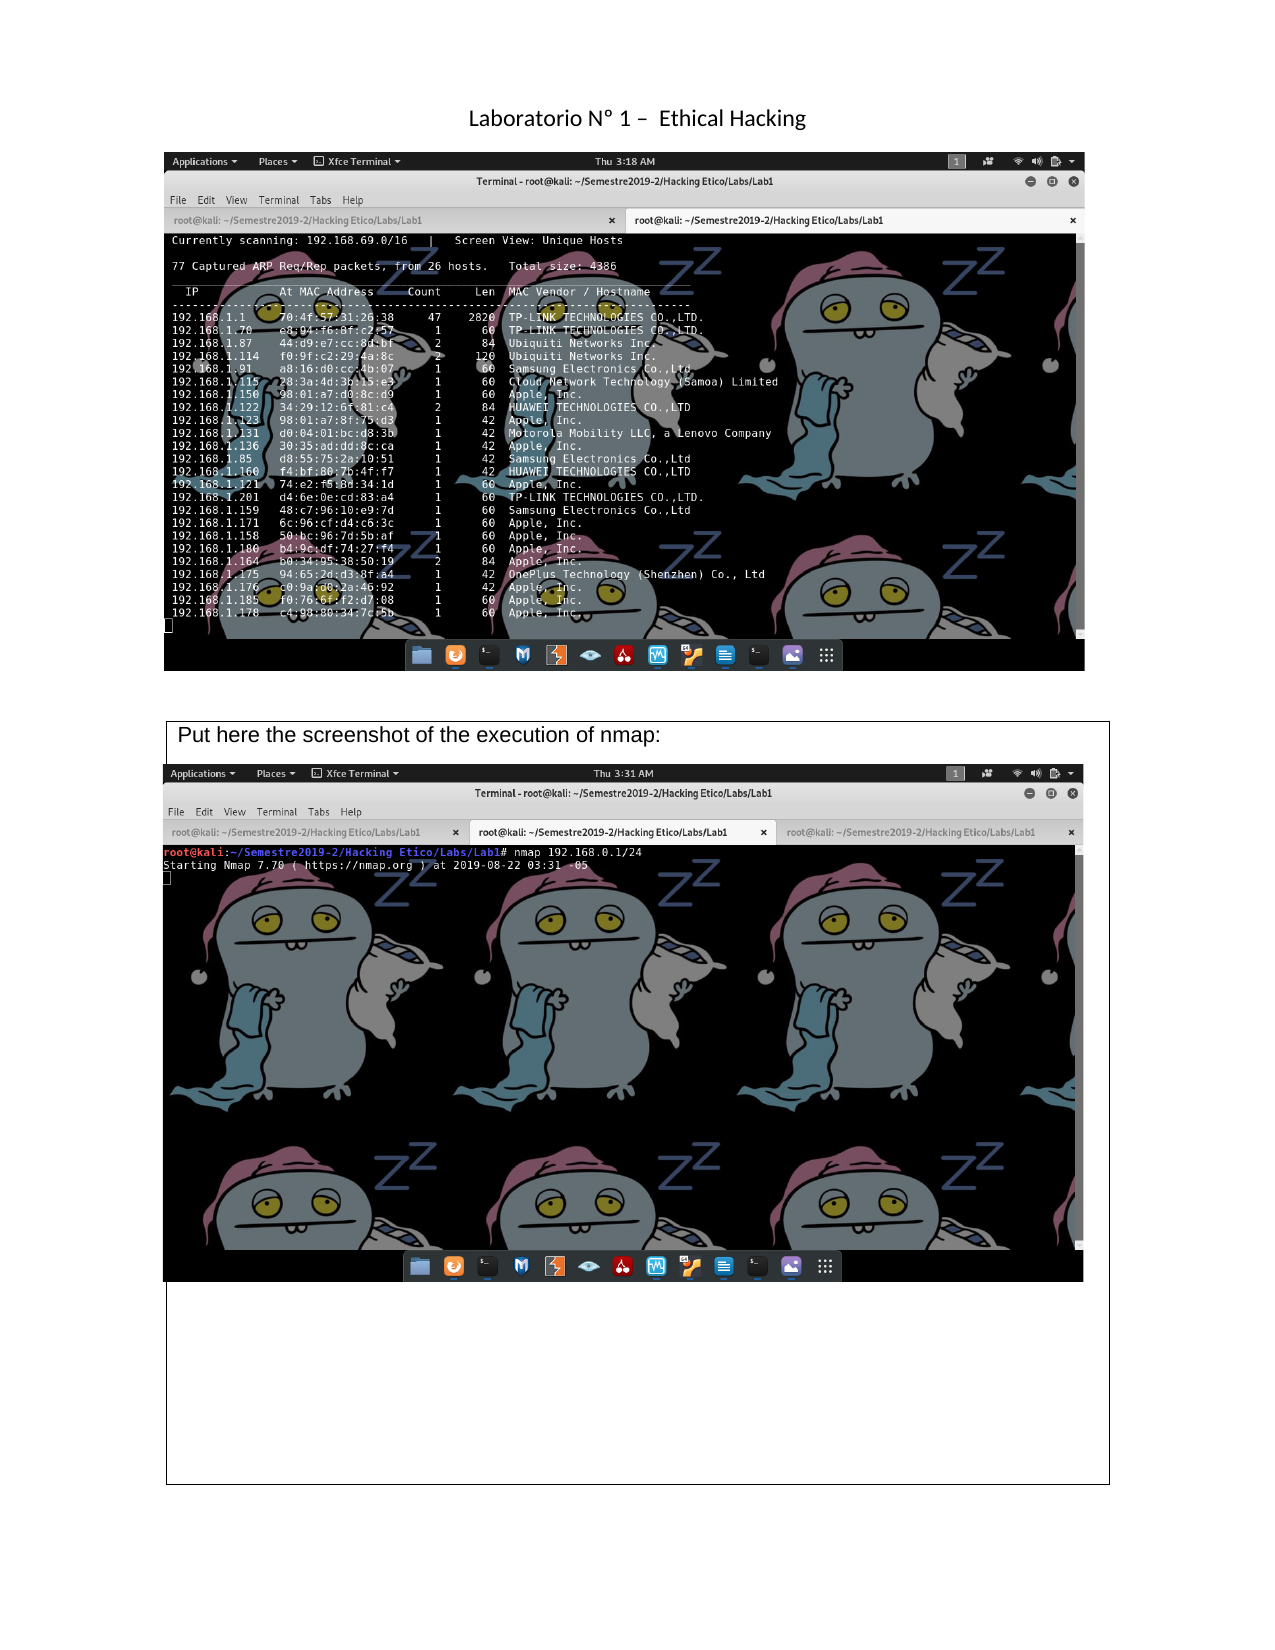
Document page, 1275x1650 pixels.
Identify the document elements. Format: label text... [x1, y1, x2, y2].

table_header Put here the screenshot of the execution of nmap: [167, 722, 1109, 1484]
picture [164, 152, 1085, 671]
picture [162, 764, 1084, 1282]
